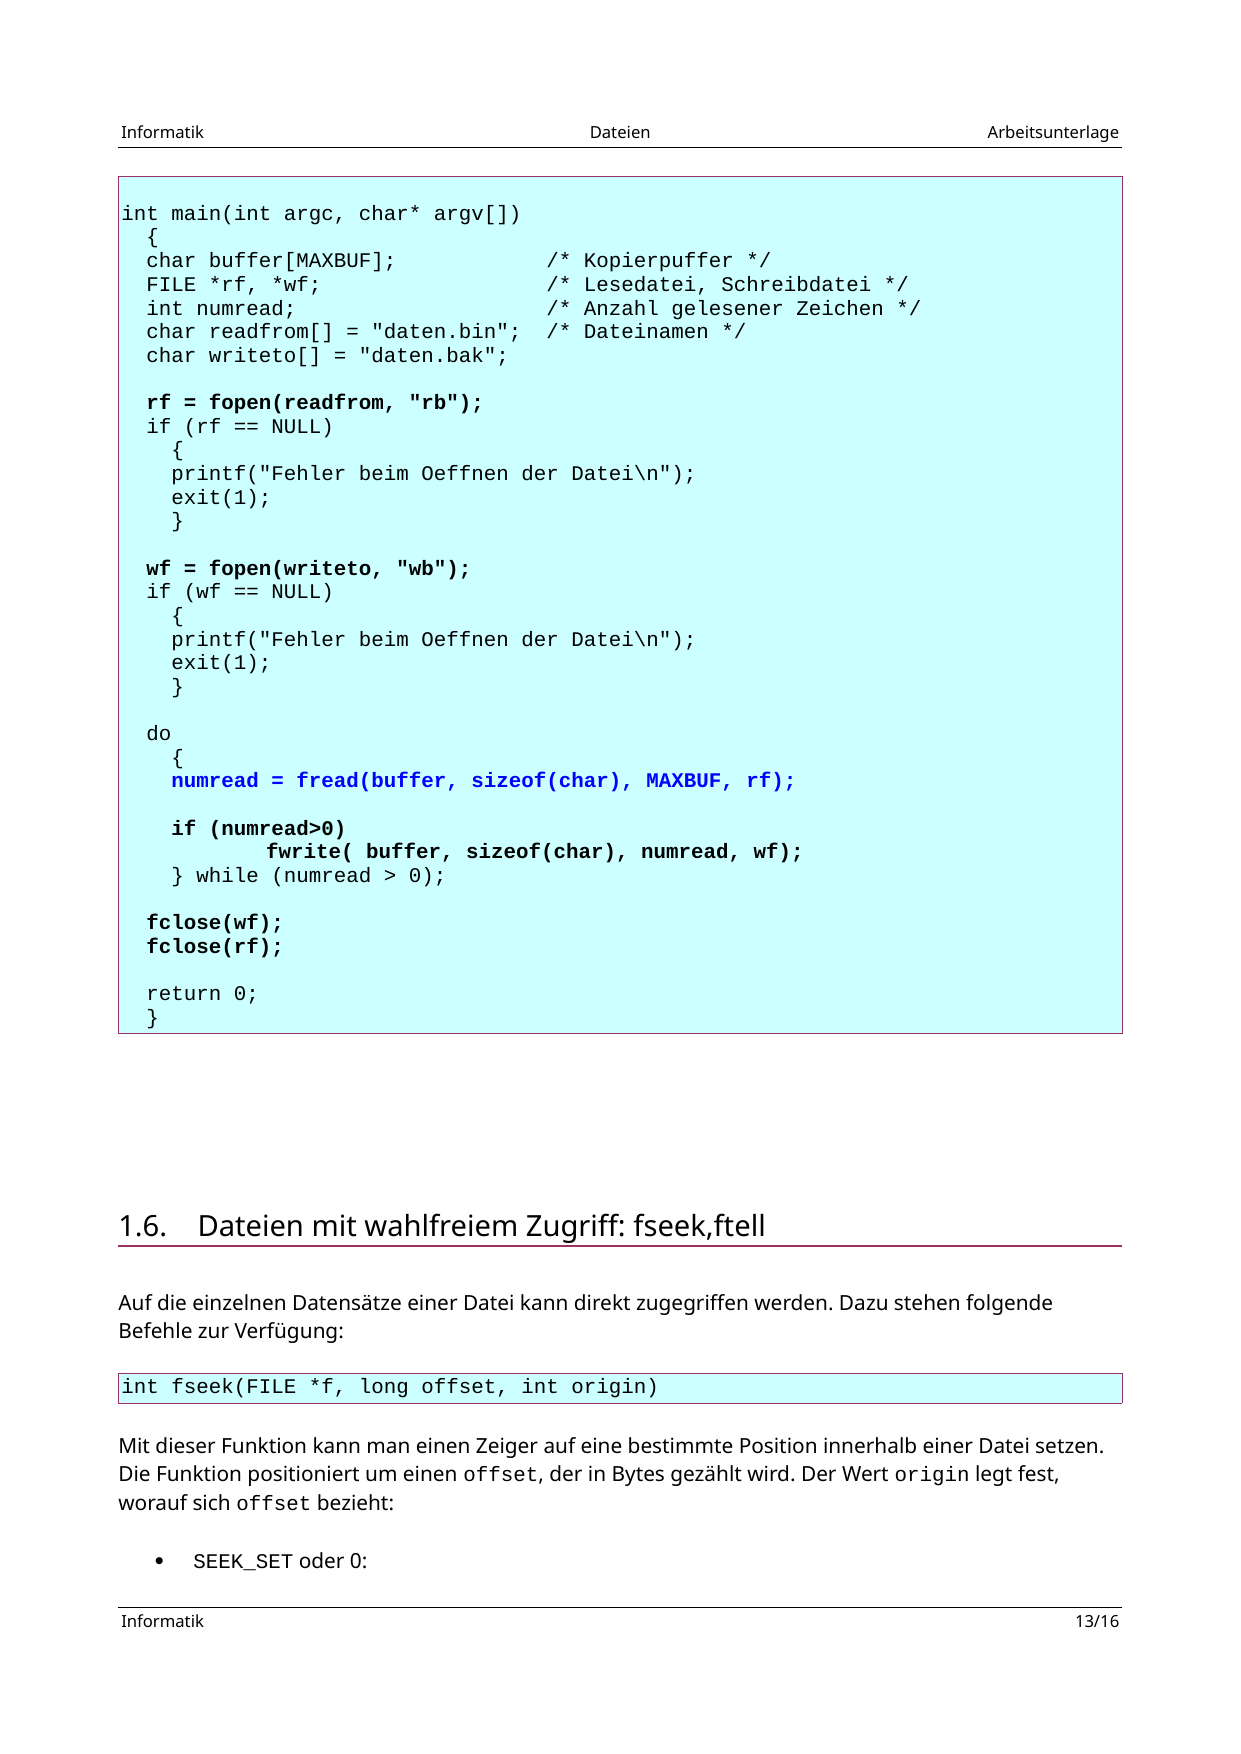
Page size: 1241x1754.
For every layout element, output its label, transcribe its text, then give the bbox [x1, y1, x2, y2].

text } [119, 507, 1122, 531]
text Mit dieser Funktion kann man einen Zeiger auf eine bestimmte Position innerhalb einer Datei setzen. Die Funktion positioniert um einen offset, der in Bytes gezählt wird. Der Wert origin legt fest, worauf sich offset bezieht: [118, 1431, 1122, 1517]
text { [119, 223, 1122, 247]
text Auf die einzelnen Datensätze einer Datei kann direkt zugegriffen werden. Dazu stehen folgende Befehle zur Verfügung: [118, 1288, 1122, 1344]
text FILE *rf, *wf; /* Lesedatei, Schreibdatei */ [119, 271, 1122, 294]
text { [119, 602, 1122, 626]
text wf = fopen(writeto, "wb"); [119, 531, 1122, 578]
text do [119, 696, 1122, 744]
text { [119, 436, 1122, 460]
text char writeto[] = "daten.bak"; [119, 342, 1122, 365]
text exit(1); [119, 484, 1122, 507]
text printf("Fehler beim Oeffnen der Datei\n"); [119, 626, 1122, 649]
text fwrite( buffer, sizeof(char), numread, wf); [119, 838, 1122, 862]
text printf("Fehler beim Oeffnen der Datei\n"); [119, 460, 1122, 484]
text if (wf == NULL) [119, 578, 1122, 602]
text char readfrom[] = "daten.bin"; /* Dateinamen */ [119, 318, 1122, 342]
text } while (numread > 0); [119, 862, 1122, 886]
text if (numread>0) [119, 815, 1122, 838]
list SEEK_SET oder 0: [156, 1546, 1122, 1574]
text return 0; [119, 980, 1122, 1004]
text { [119, 744, 1122, 767]
text } [119, 1004, 1122, 1033]
text numread = fread(buffer, sizeof(char), MAXBUF, rf); [119, 767, 1122, 815]
text if (rf == NULL) [119, 413, 1122, 436]
text char buffer[MAXBUF]; /* Kopierpuffer */ [119, 247, 1122, 271]
text exit(1); [119, 649, 1122, 673]
text rf = fopen(readfrom, "rb"); [119, 389, 1122, 413]
text fclose(rf); [119, 933, 1122, 980]
text fclose(wf); [119, 886, 1122, 933]
text int numread; /* Anzahl gelesener Zeichen */ [119, 294, 1122, 318]
subtitle Dateien mit wahlfreiem Zugriff: fseek,ftell [118, 1205, 1122, 1245]
text } [119, 673, 1122, 696]
text int fseek(FILE *f, long offset, int origin) [119, 1374, 1122, 1403]
text int main(int argc, char* argv[]) [119, 200, 1122, 223]
